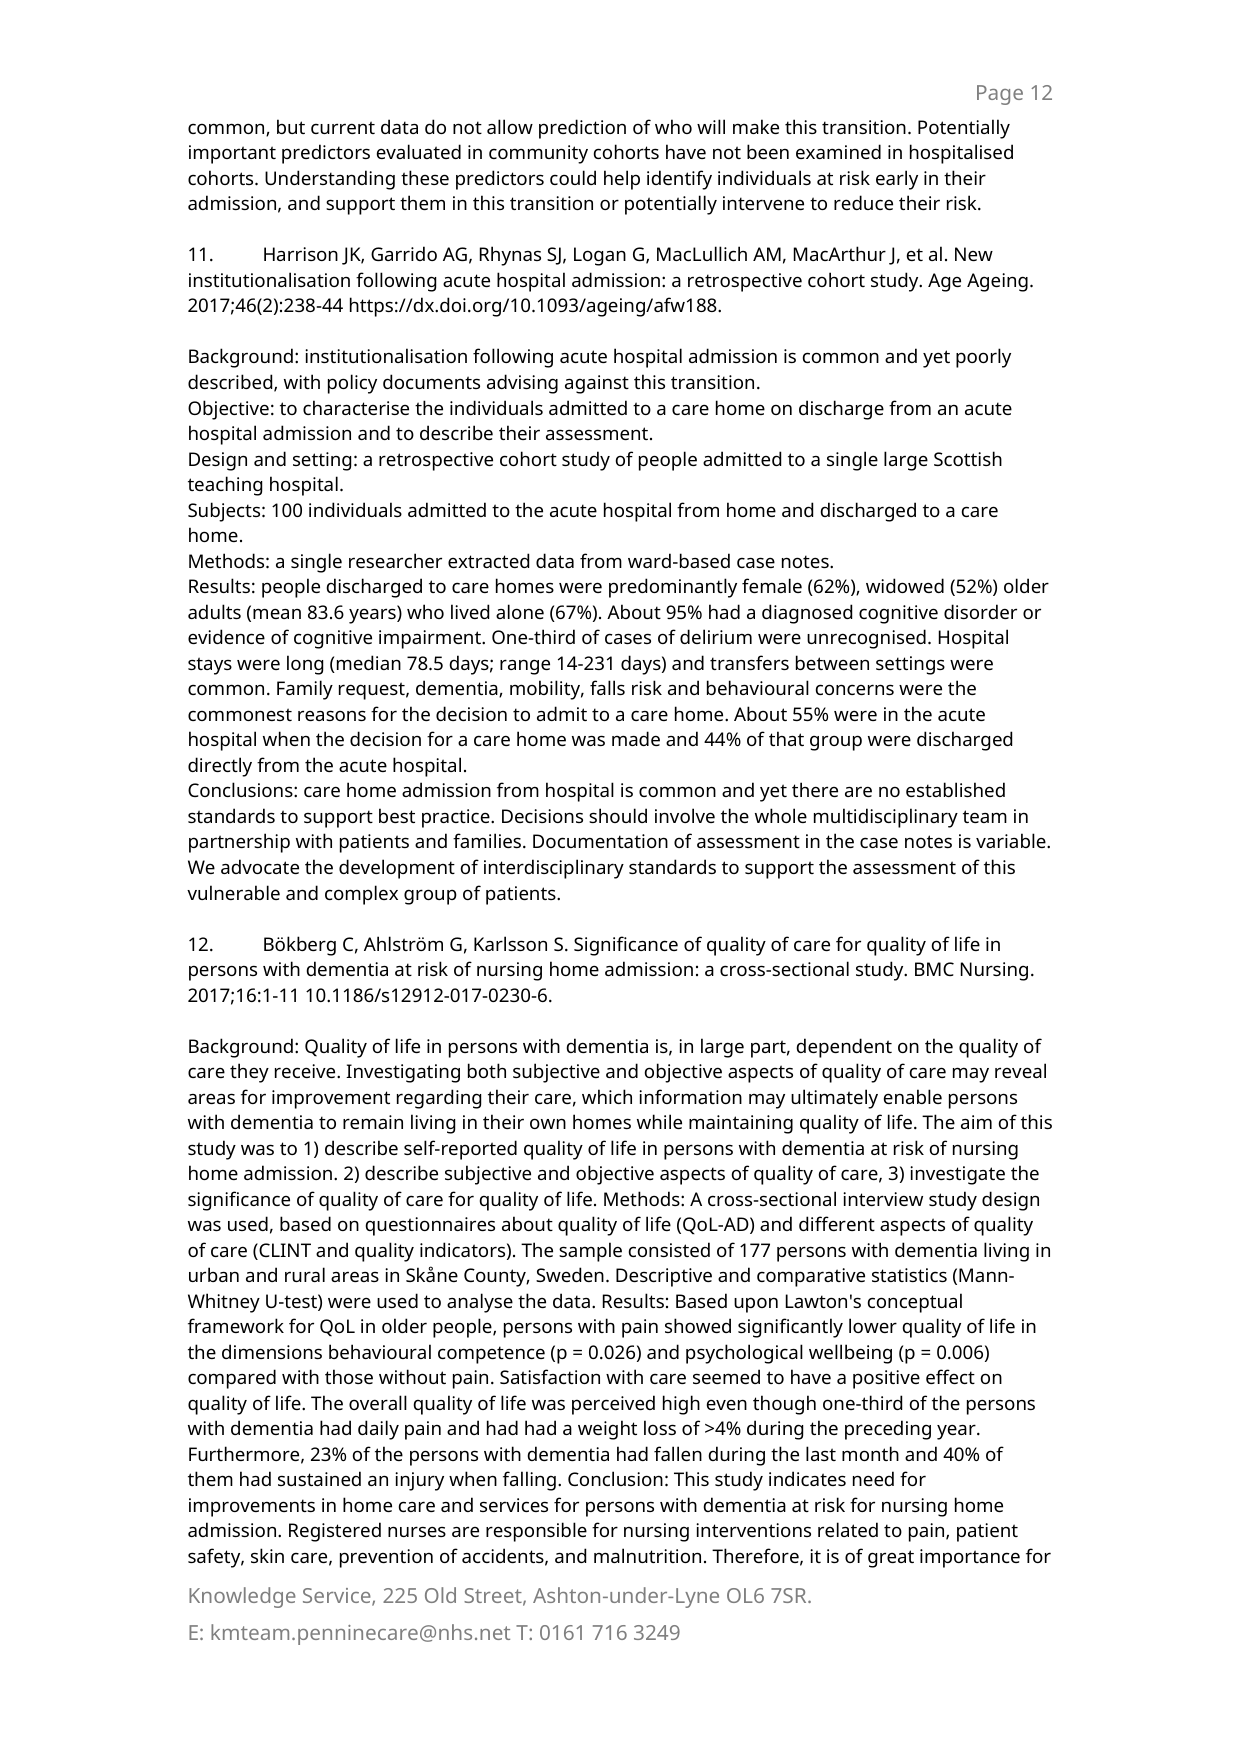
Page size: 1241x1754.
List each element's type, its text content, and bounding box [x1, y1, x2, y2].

text 11. Harrison JK, Garrido AG, Rhynas SJ, Logan G, MacLullich AM, MacArthur J, et al. New institutionalisation following acute hospital admission: a retrospective cohort study. Age Ageing. 2017;46(2):238-44 https://dx.doi.org/10.1093/ageing/afw188. [187, 242, 1053, 318]
text Subjects: 100 individuals admitted to the acute hospital from home and discharged to a care home. [187, 497, 1053, 548]
text Methods: a single researcher extracted data from ward-based case notes. [187, 548, 1053, 573]
text Background: institutionalisation following acute hospital admission is common and yet poorly described, with policy documents advising against this transition. [187, 344, 1053, 395]
text common, but current data do not allow prediction of who will make this transition. Potentially important predictors evaluated in community cohorts have not been examined in hospitalised cohorts. Understanding these predictors could help identify individuals at risk early in their admission, and support them in this transition or potentially intervene to reduce their risk. [187, 114, 1053, 216]
text Conclusions: care home admission from hospital is common and yet there are no established standards to support best practice. Decisions should involve the whole multidisciplinary team in partnership with patients and families. Documentation of assessment in the case notes is variable. We advocate the development of interdisciplinary standards to support the assessment of this vulnerable and complex group of patients. [187, 778, 1053, 905]
text Results: people discharged to care homes were predominantly female (62%), widowed (52%) older adults (mean 83.6 years) who lived alone (67%). About 95% had a diagnosed cognitive disorder or evidence of cognitive impairment. One-third of cases of delirium were unrecognised. Hospital stays were long (median 78.5 days; range 14-231 days) and transfers between settings were common. Family request, dementia, mobility, falls risk and behavioural concerns were the commonest reasons for the decision to admit to a care home. About 55% were in the acute hospital when the decision for a care home was made and 44% of that group were discharged directly from the acute hospital. [187, 573, 1053, 778]
text Design and setting: a retrospective cohort study of people admitted to a single large Scottish teaching hospital. [187, 446, 1053, 497]
text Background: Quality of life in persons with dementia is, in large part, dependent on the quality of care they receive. Investigating both subjective and objective aspects of quality of care may reveal areas for improvement regarding their care, which information may ultimately enable persons with dementia to remain living in their own homes while maintaining quality of life. The aim of this study was to 1) describe self-reported quality of life in persons with dementia at risk of nursing home admission. 2) describe subjective and objective aspects of quality of care, 3) investigate the significance of quality of care for quality of life. Methods: A cross-sectional interview study design was used, based on questionnaires about quality of life (QoL-AD) and different aspects of quality of care (CLINT and quality indicators). The sample consisted of 177 persons with dementia living in urban and rural areas in Skåne County, Sweden. Descriptive and comparative statistics (Mann-Whitney U-test) were used to analyse the data. Results: Based upon Lawton's conceptual framework for QoL in older people, persons with pain showed significantly lower quality of life in the dimensions behavioural competence (p = 0.026) and psychological wellbeing (p = 0.006) compared with those without pain. Satisfaction with care seemed to have a positive effect on quality of life. The overall quality of life was perceived high even though one-third of the persons with dementia had daily pain and had had a weight loss of >4% during the preceding year. Furthermore, 23% of the persons with dementia had fallen during the last month and 40% of them had sustained an injury when falling. Conclusion: This study indicates need for improvements in home care and services for persons with dementia at risk for nursing home admission. Registered nurses are responsible for nursing interventions related to pain, patient safety, skin care, prevention of accidents, and malnutrition. Therefore, it is of great importance for [187, 1033, 1053, 1569]
text Objective: to characterise the individuals admitted to a care home on discharge from an acute hospital admission and to describe their assessment. [187, 395, 1053, 446]
text 12. Bökberg C, Ahlström G, Karlsson S. Significance of quality of care for quality of life in persons with dementia at risk of nursing home admission: a cross-sectional study. BMC Nursing. 2017;16:1-11 10.1186/s12912-017-0230-6. [187, 931, 1053, 1007]
